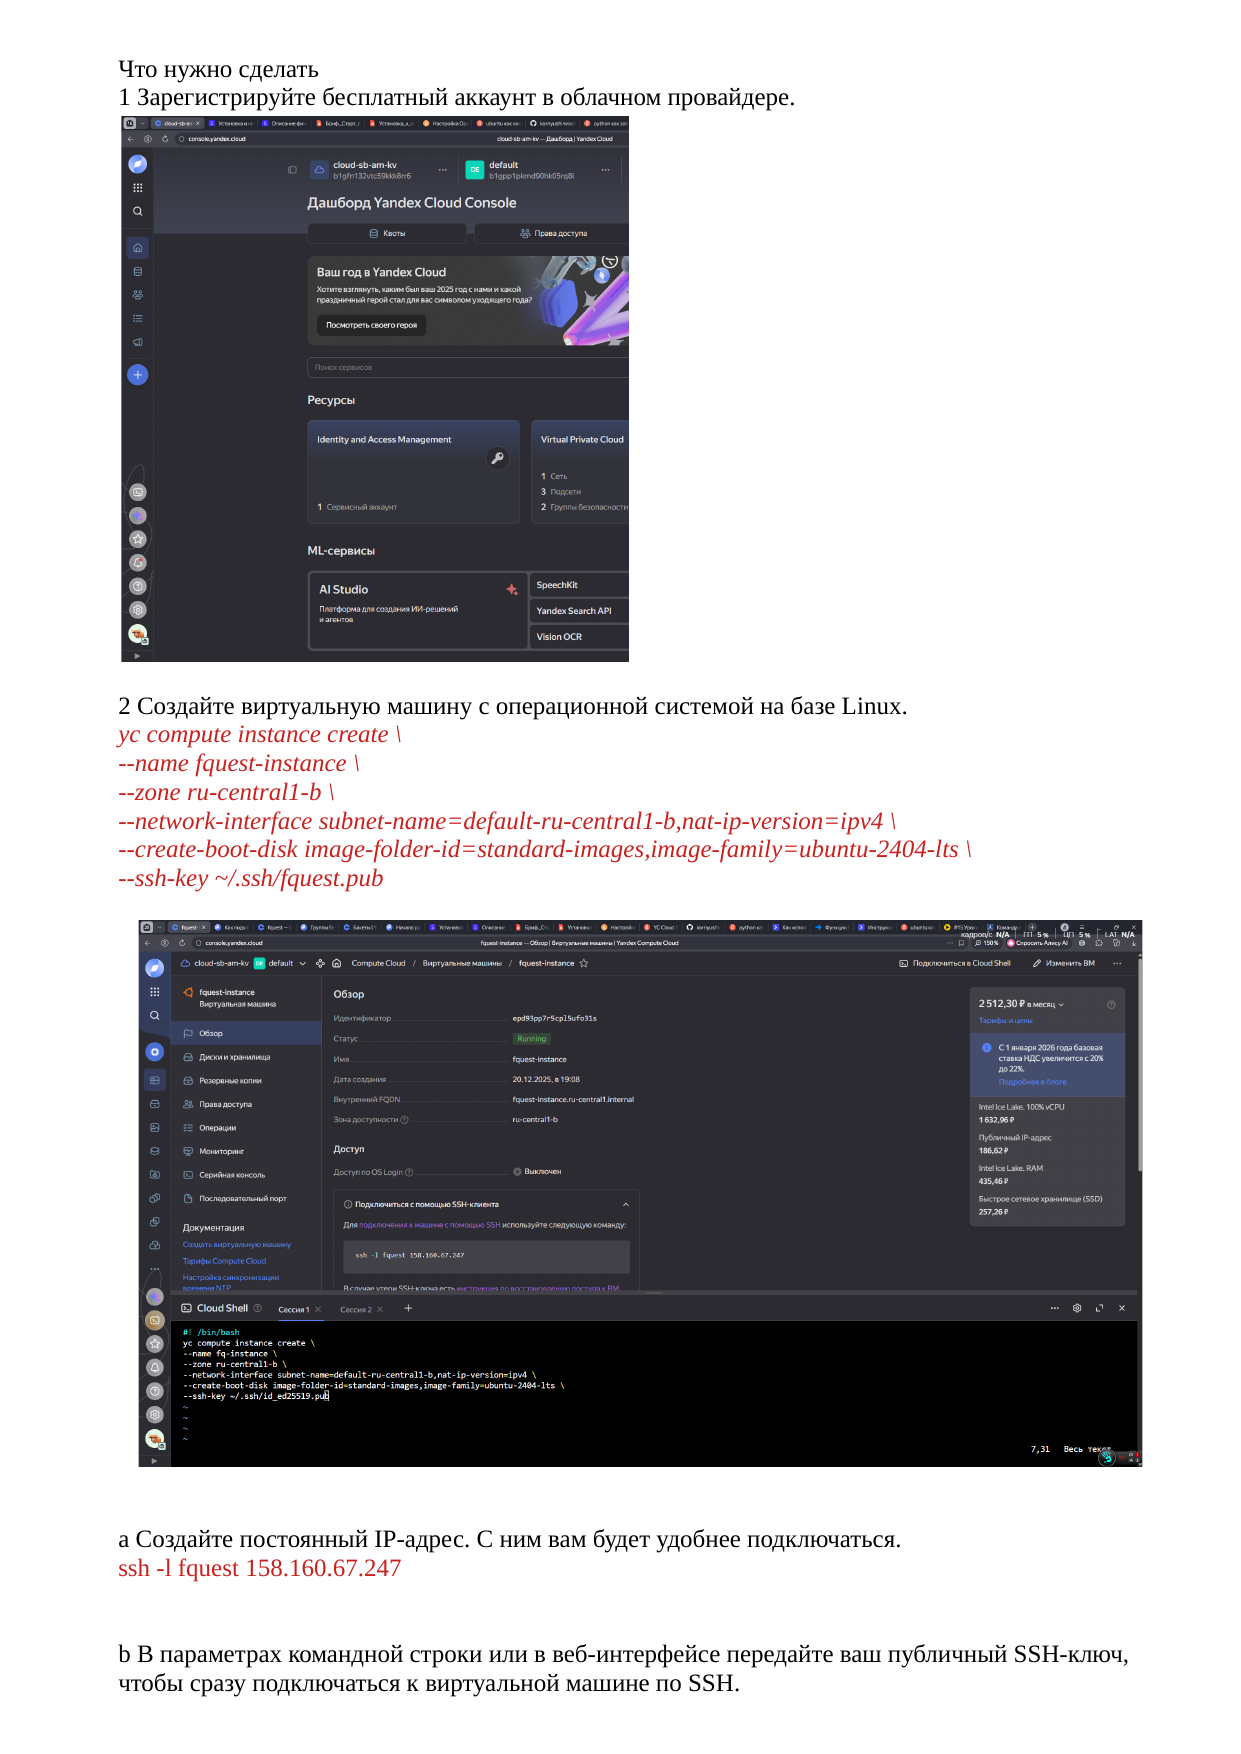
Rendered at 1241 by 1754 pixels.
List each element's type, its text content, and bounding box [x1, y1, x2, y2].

text Что нужно сделать [118, 54, 1163, 82]
text yc compute instance create \ [118, 719, 1163, 748]
text --network-interface subnet-name=default-ru-central1-b,nat-ip-version=ipv4 \ [118, 806, 1163, 834]
text 1 Зарегистрируйте бесплатный аккаунт в облачном провайдере. [118, 82, 1163, 111]
text ssh -l fquest 158.160.67.247 [118, 1553, 1163, 1582]
text --ssh-key ~/.ssh/fquest.pub [118, 863, 1163, 892]
text b В параметрах командной строки или в веб-интерфейсе передайте ваш публичный SSH-ключ, чтобы сразу подключаться к виртуальной машине по SSH. [118, 1639, 1163, 1697]
text --zone ru-central1-b \ [118, 777, 1163, 806]
text a Создайте постоянный IP-адрес. С ним вам будет удобнее подключаться. [118, 1524, 1163, 1553]
picture [138, 920, 1143, 1467]
text --create-boot-disk image-folder-id=standard-images,image-family=ubuntu-2404-lts \ [118, 834, 1163, 863]
text --name fquest-instance \ [118, 748, 1163, 777]
text 2 Создайте виртуальную машину с операционной системой на базе Linux. [118, 691, 1163, 719]
